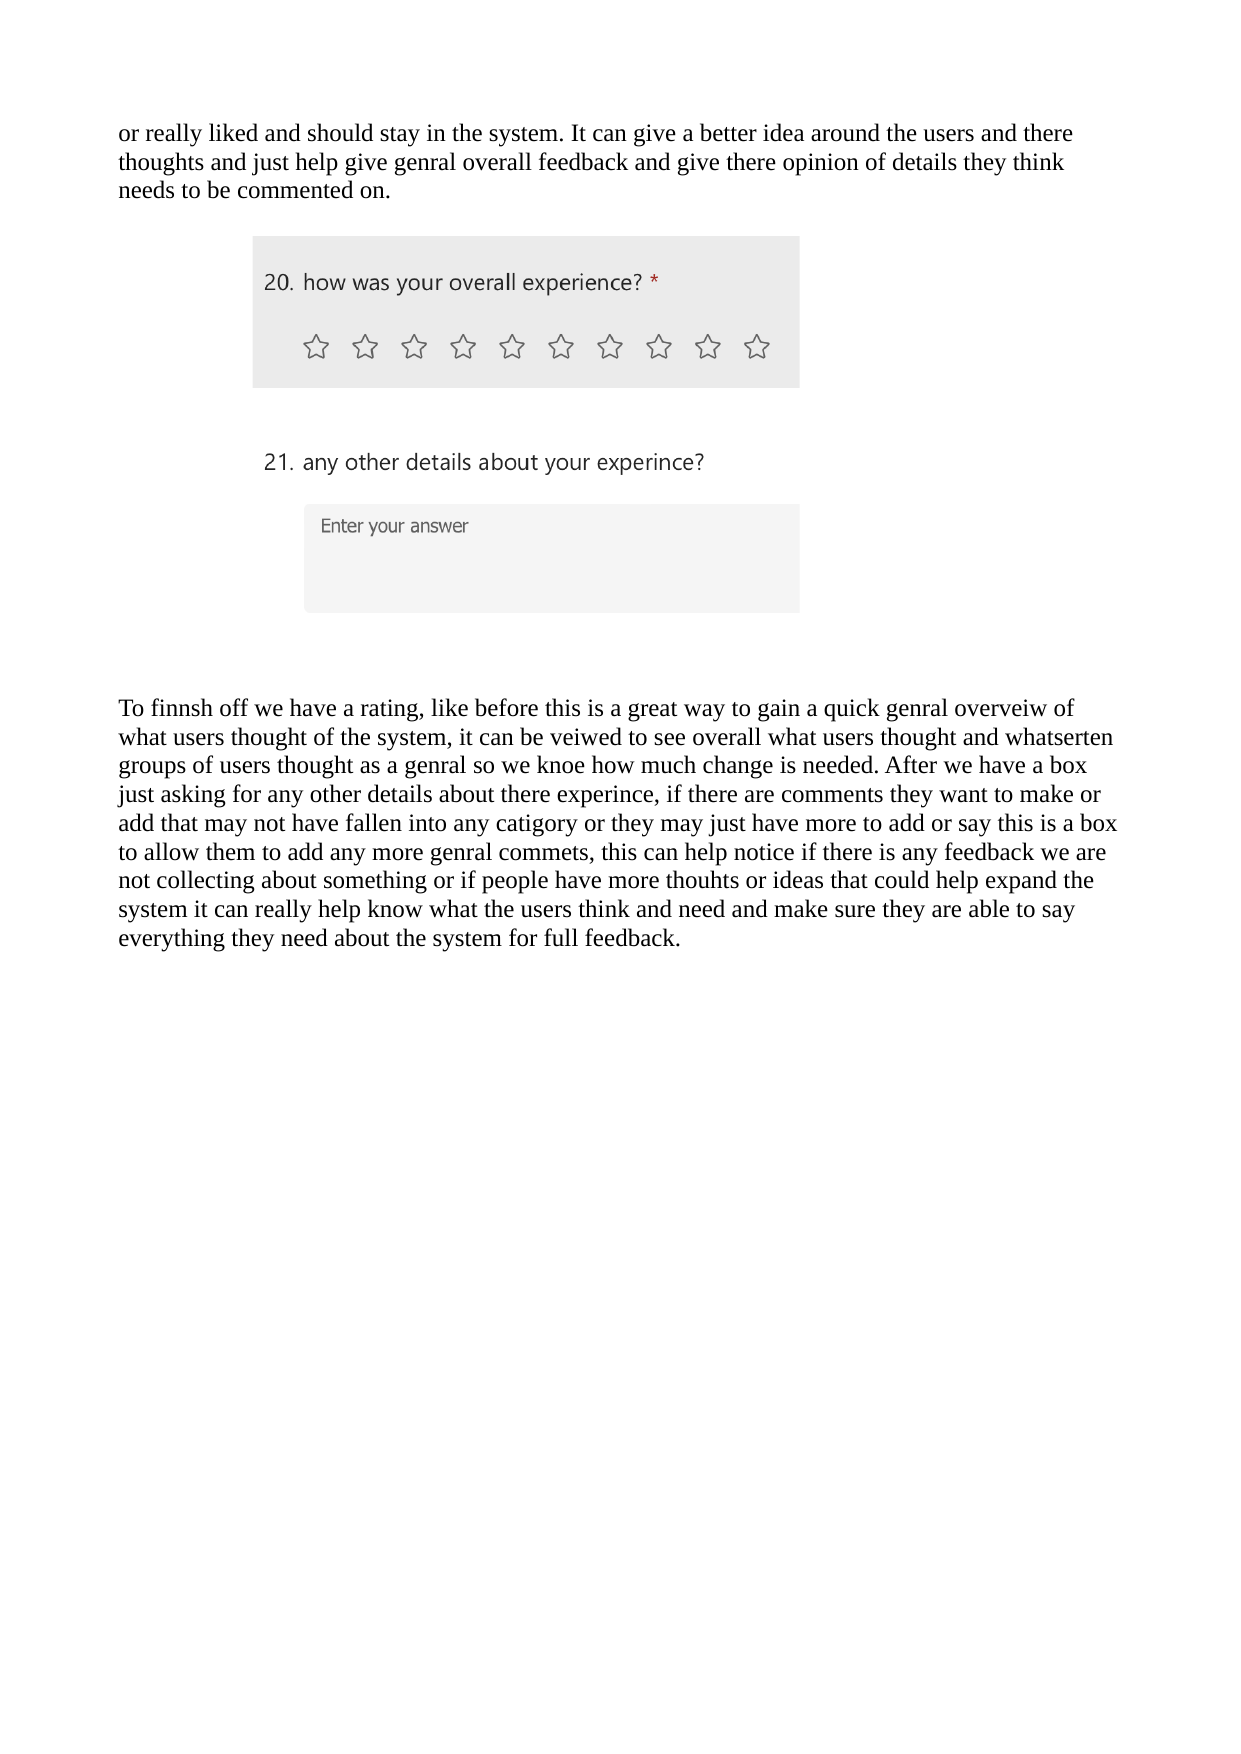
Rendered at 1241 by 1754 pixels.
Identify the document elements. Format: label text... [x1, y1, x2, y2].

text To finnsh off we have a rating, like before this is a great way to gain a quick genral overveiw of what users thought of the system, it can be veiwed to see overall what users thought and whatserten groups of users thought as a genral so we knoe how much change is needed. After we have a box just asking for any other details about there experince, if there are comments they want to make or add that may not have fallen into any catigory or they may just have more to add or say this is a box to allow them to add any more genral commets, this can help notice if there is any feedback we are not collecting about something or if people have more thouhts or ideas that could help expand the system it can really help know what the users think and need and make sure they are able to say everything they need about the system for full feedback. [118, 693, 1122, 952]
picture [252, 236, 800, 628]
text or really liked and should stay in the system. It can give a better idea around the users and there thoughts and just help give genral overall feedback and give there opinion of details they think needs to be commented on. [118, 118, 1122, 204]
